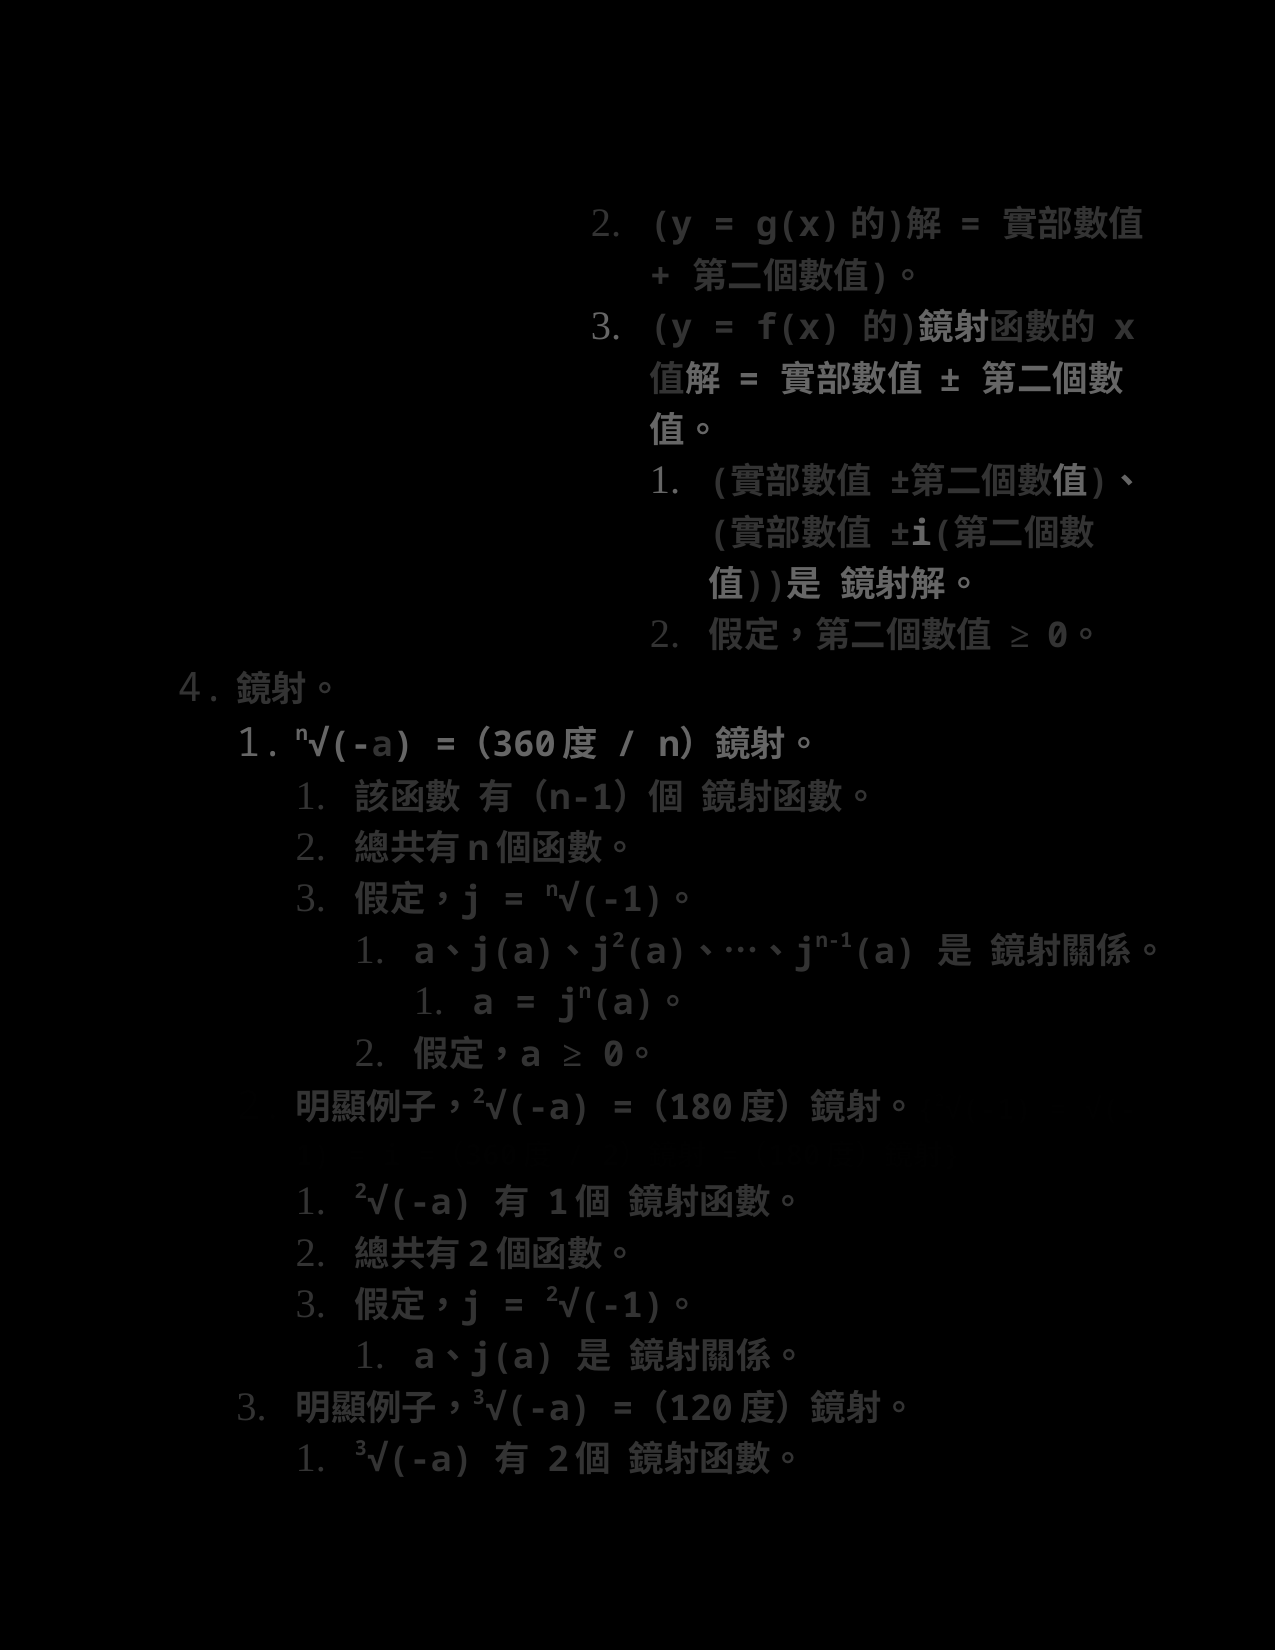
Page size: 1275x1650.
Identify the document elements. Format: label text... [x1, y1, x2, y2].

list 假定，j = n√(-1)。 [295, 871, 1157, 922]
list 明顯例子，3√(-a) =（120度）鏡射。 [236, 1379, 1157, 1431]
list n√(-a) =（360度 / n）鏡射。 [236, 713, 1157, 768]
list (y = f(x) 的)鏡射函數的 x值解 = 實部數值 ± 第二個數值。 [591, 298, 1157, 452]
list 假定，j = 2√(-1)。 [295, 1276, 1157, 1328]
list 總共有2個函數。 [295, 1225, 1157, 1276]
list 總共有n個函數。 [295, 819, 1157, 871]
list a = jn(a)。 [413, 973, 1157, 1025]
list 明顯例子，2√(-a) =（180度）鏡射。{2√(-1) = √(-1) = i =（360度 / 2）鏡射 =（180度）鏡射} [236, 1076, 1157, 1174]
list 鏡射。 [177, 658, 1157, 713]
list (實部數值 ±第二個數值)、(實部數值 ±i(第二個數值))是 鏡射解。 [649, 452, 1157, 607]
list 2√(-a) 有 1個 鏡射函數。 [295, 1174, 1157, 1225]
list (y = g(x) 的)解 = 實部數值 + 第二個數值)。 [591, 196, 1157, 298]
list a、j(a)、j2(a)、…、jn-1(a) 是 鏡射關係。 [354, 922, 1157, 973]
list a、j(a) 是 鏡射關係。 [354, 1328, 1157, 1379]
list 該函數 有（n-1）個 鏡射函數。 [295, 768, 1157, 819]
list 假定，a ≥ 0。 [354, 1025, 1157, 1076]
list 假定，第二個數值 ≥ 0。 [649, 607, 1157, 658]
list 3√(-a) 有 2個 鏡射函數。 [295, 1431, 1157, 1482]
